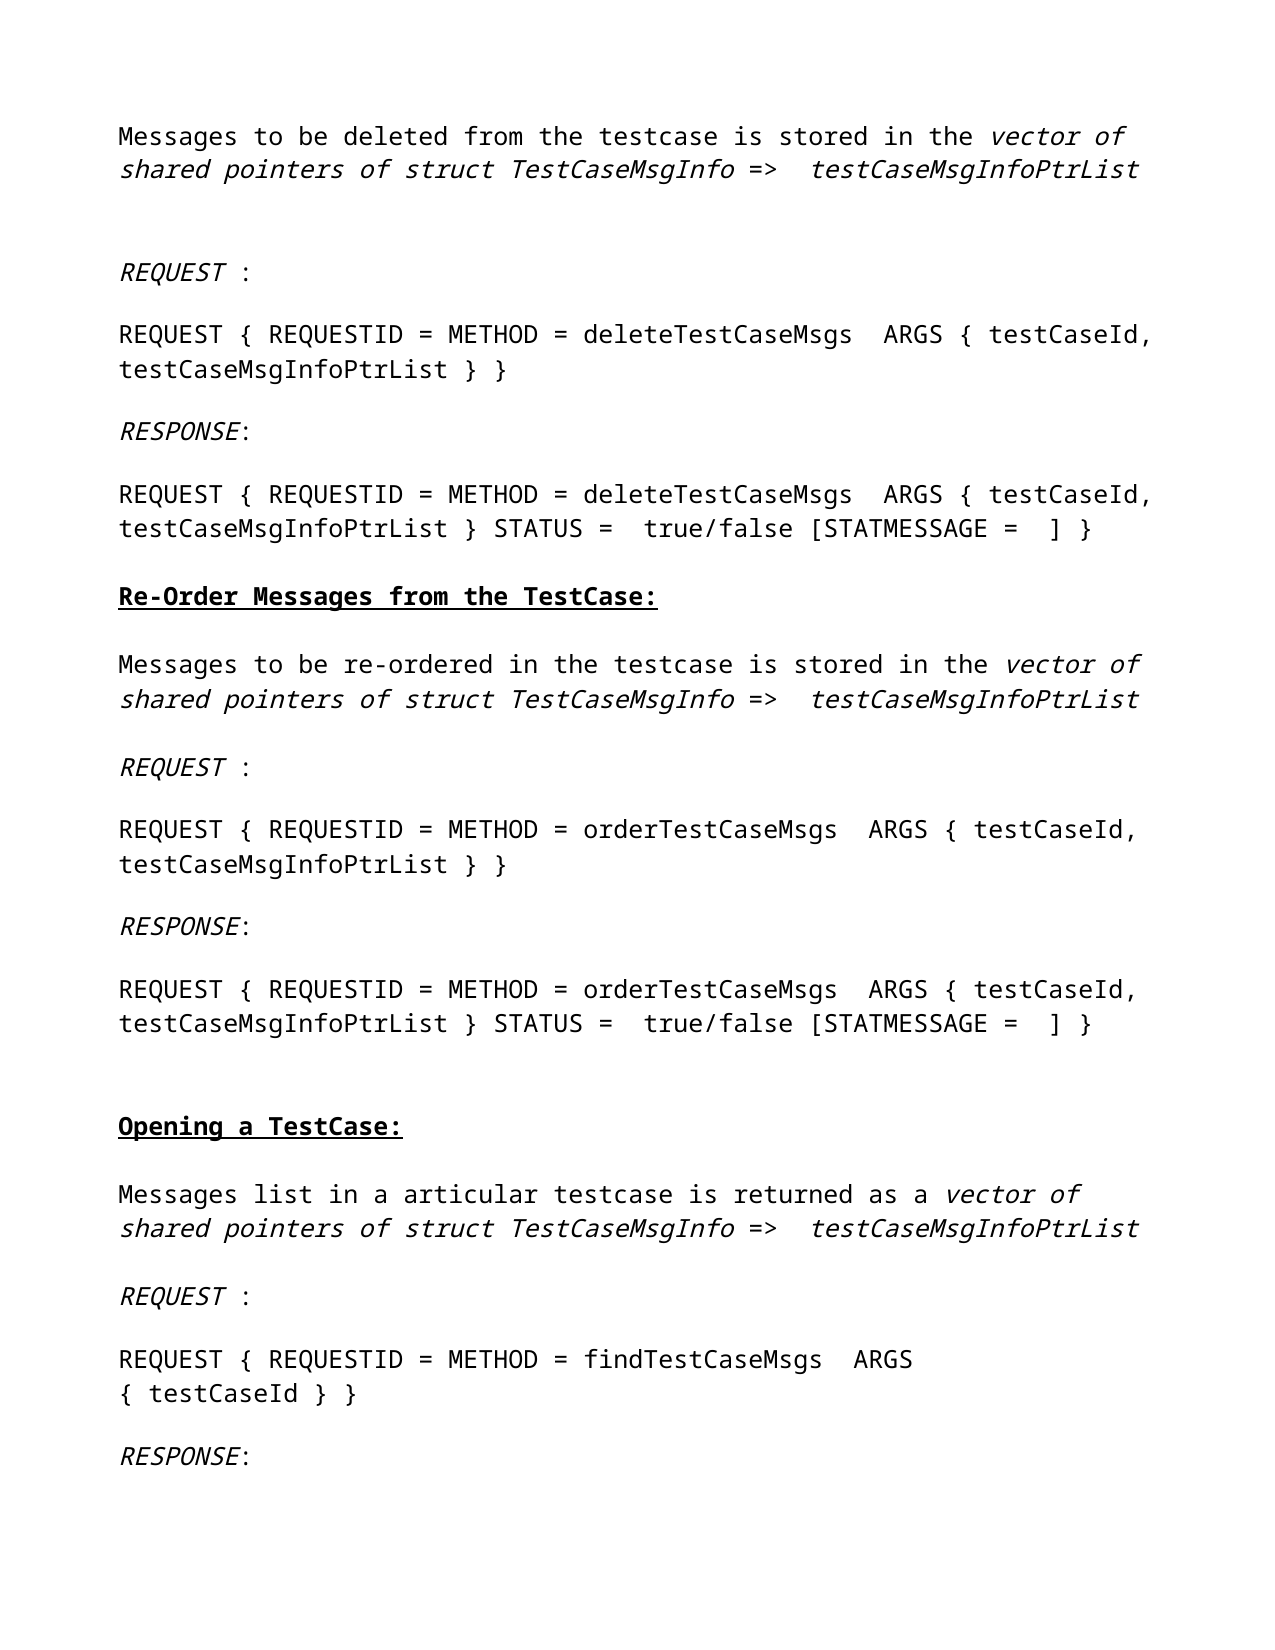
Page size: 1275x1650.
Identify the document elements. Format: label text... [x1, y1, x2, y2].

text REQUEST { REQUESTID = METHOD = orderTestCaseMsgs ARGS { testCaseId, testCaseMsgInfoPtrList } } [118, 812, 1157, 880]
text REQUEST : [118, 1278, 1157, 1312]
text REQUEST { REQUESTID = METHOD = deleteTestCaseMsgs ARGS { testCaseId, testCaseMsgInfoPtrList } STATUS = true/false [STATMESSAGE = ] } [118, 477, 1157, 545]
text Messages to be deleted from the testcase is stored in the vector of shared pointers of struct TestCaseMsgInfo => testCaseMsgInfoPtrList [118, 118, 1157, 186]
text REQUEST { REQUESTID = METHOD = findTestCaseMsgs ARGS { testCaseId } } [118, 1341, 1157, 1409]
text RESPONSE: [118, 414, 1157, 448]
text REQUEST : [118, 749, 1157, 783]
text REQUEST { REQUESTID = METHOD = deleteTestCaseMsgs ARGS { testCaseId, testCaseMsgInfoPtrList } } [118, 317, 1157, 385]
text RESPONSE: [118, 1438, 1157, 1472]
text Messages list in a articular testcase is returned as a vector of shared pointers of struct TestCaseMsgInfo => testCaseMsgInfoPtrList [118, 1176, 1157, 1244]
text Opening a TestCase: [118, 1108, 1157, 1142]
text REQUEST : [118, 254, 1157, 288]
text Messages to be re-ordered in the testcase is stored in the vector of shared pointers of struct TestCaseMsgInfo => testCaseMsgInfoPtrList [118, 647, 1157, 715]
text Re-Order Messages from the TestCase: [118, 579, 1157, 613]
text RESPONSE: [118, 909, 1157, 943]
text REQUEST { REQUESTID = METHOD = orderTestCaseMsgs ARGS { testCaseId, testCaseMsgInfoPtrList } STATUS = true/false [STATMESSAGE = ] } [118, 972, 1157, 1040]
